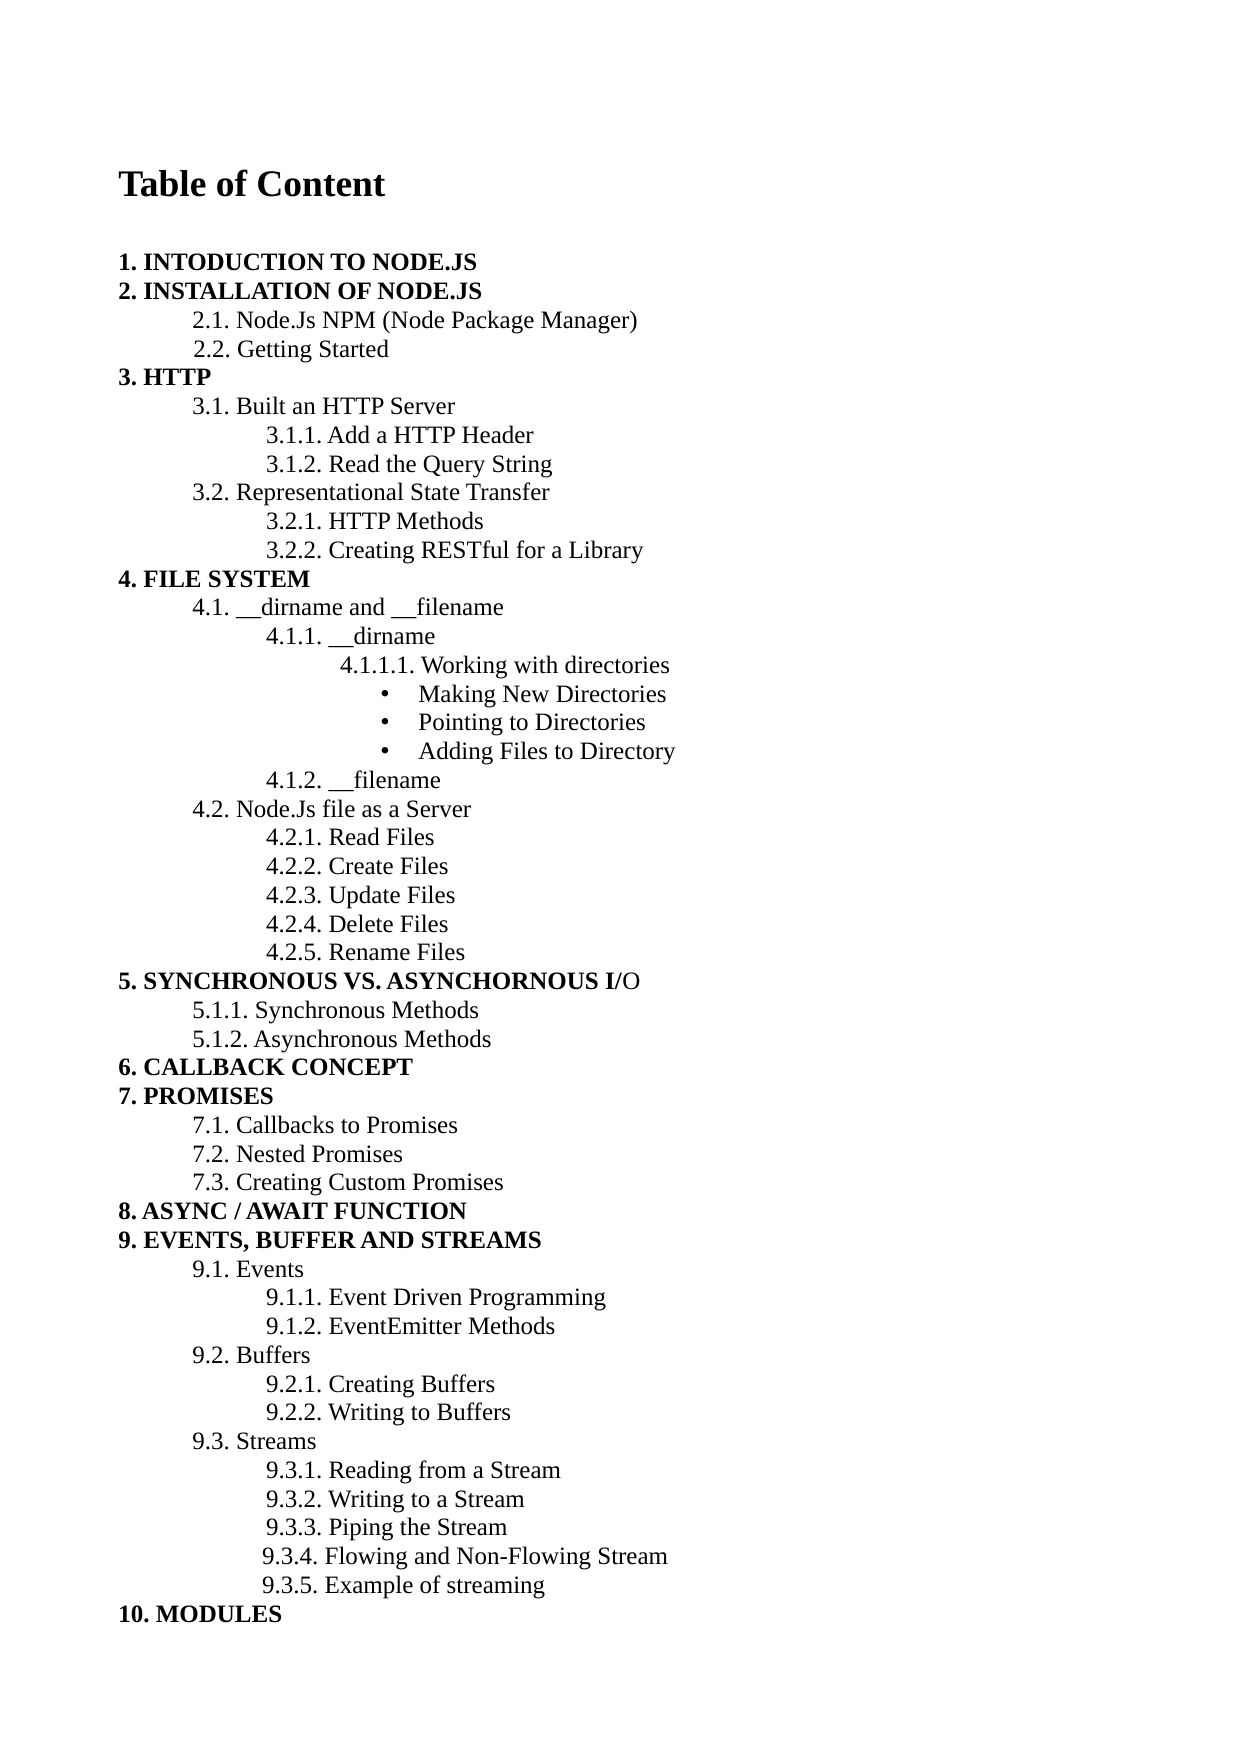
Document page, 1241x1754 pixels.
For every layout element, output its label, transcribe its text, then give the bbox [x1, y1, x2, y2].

text 4.1.1. __dirname [118, 621, 1122, 650]
list Adding Files to Directory [381, 736, 1122, 765]
text 3.1. Built an HTTP Server [118, 391, 1122, 420]
text 4.2.1. Read Files [118, 822, 1122, 851]
text 1. INTODUCTION TO NODE.JS [118, 247, 1122, 276]
text 4.1.2. __filename [118, 765, 1122, 794]
text 4.1.1.1. Working with directories [118, 650, 1122, 679]
text 4.2. Node.Js file as a Server [118, 794, 1122, 822]
text 9.1. Events [118, 1254, 1122, 1282]
text 9.1.2. EventEmitter Methods [118, 1311, 1122, 1340]
text 10. MODULES [118, 1599, 1122, 1627]
text 2.2. Getting Started [118, 334, 1122, 362]
text 9.3.3. Piping the Stream [118, 1512, 1122, 1541]
text 3.1.1. Add a HTTP Header [118, 420, 1122, 449]
text 4.2.4. Delete Files [118, 909, 1122, 937]
text 9.3.4. Flowing and Non-Flowing Stream [118, 1541, 1122, 1570]
text 5.1.1. Synchronous Methods [118, 995, 1122, 1024]
text 9.2. Buffers [118, 1340, 1122, 1369]
text 9.2.1. Creating Buffers [118, 1369, 1122, 1397]
text 9. EVENTS, BUFFER AND STREAMS [118, 1225, 1122, 1254]
text 9.3.1. Reading from a Stream [118, 1455, 1122, 1484]
text 7.1. Callbacks to Promises [118, 1110, 1122, 1139]
text 3. HTTP [118, 362, 1122, 391]
list Pointing to Directories [381, 707, 1122, 736]
text 4. FILE SYSTEM [118, 564, 1122, 592]
text 9.1.1. Event Driven Programming [118, 1282, 1122, 1311]
text 4.2.2. Create Files [118, 851, 1122, 880]
text 5. SYNCHRONOUS VS. ASYNCHORNOUS I/O [118, 966, 1122, 995]
text 3.1.2. Read the Query String [118, 449, 1122, 477]
text 7.2. Nested Promises [118, 1139, 1122, 1167]
text 6. CALLBACK CONCEPT [118, 1052, 1122, 1081]
text 8. ASYNC / AWAIT FUNCTION [118, 1196, 1122, 1225]
text 2.1. Node.Js NPM (Node Package Manager) [118, 305, 1122, 334]
text 2. INSTALLATION OF NODE.JS [118, 276, 1122, 305]
text 4.2.3. Update Files [118, 880, 1122, 909]
text 3.2.2. Creating RESTful for a Library [118, 535, 1122, 564]
text 9.3.2. Writing to a Stream [118, 1484, 1122, 1512]
text 9.2.2. Writing to Buffers [118, 1397, 1122, 1426]
text 9.3.5. Example of streaming [118, 1570, 1122, 1599]
list Making New Directories [381, 679, 1122, 707]
text 3.2.1. HTTP Methods [118, 506, 1122, 535]
text 5.1.2. Asynchronous Methods [118, 1024, 1122, 1052]
text 3.2. Representational State Transfer [118, 477, 1122, 506]
text Table of Content [118, 161, 1122, 204]
text 4.2.5. Rename Files [118, 937, 1122, 966]
text 9.3. Streams [118, 1426, 1122, 1455]
text 7. PROMISES [118, 1081, 1122, 1110]
text 7.3. Creating Custom Promises [118, 1167, 1122, 1196]
text 4.1. __dirname and __filename [118, 592, 1122, 621]
